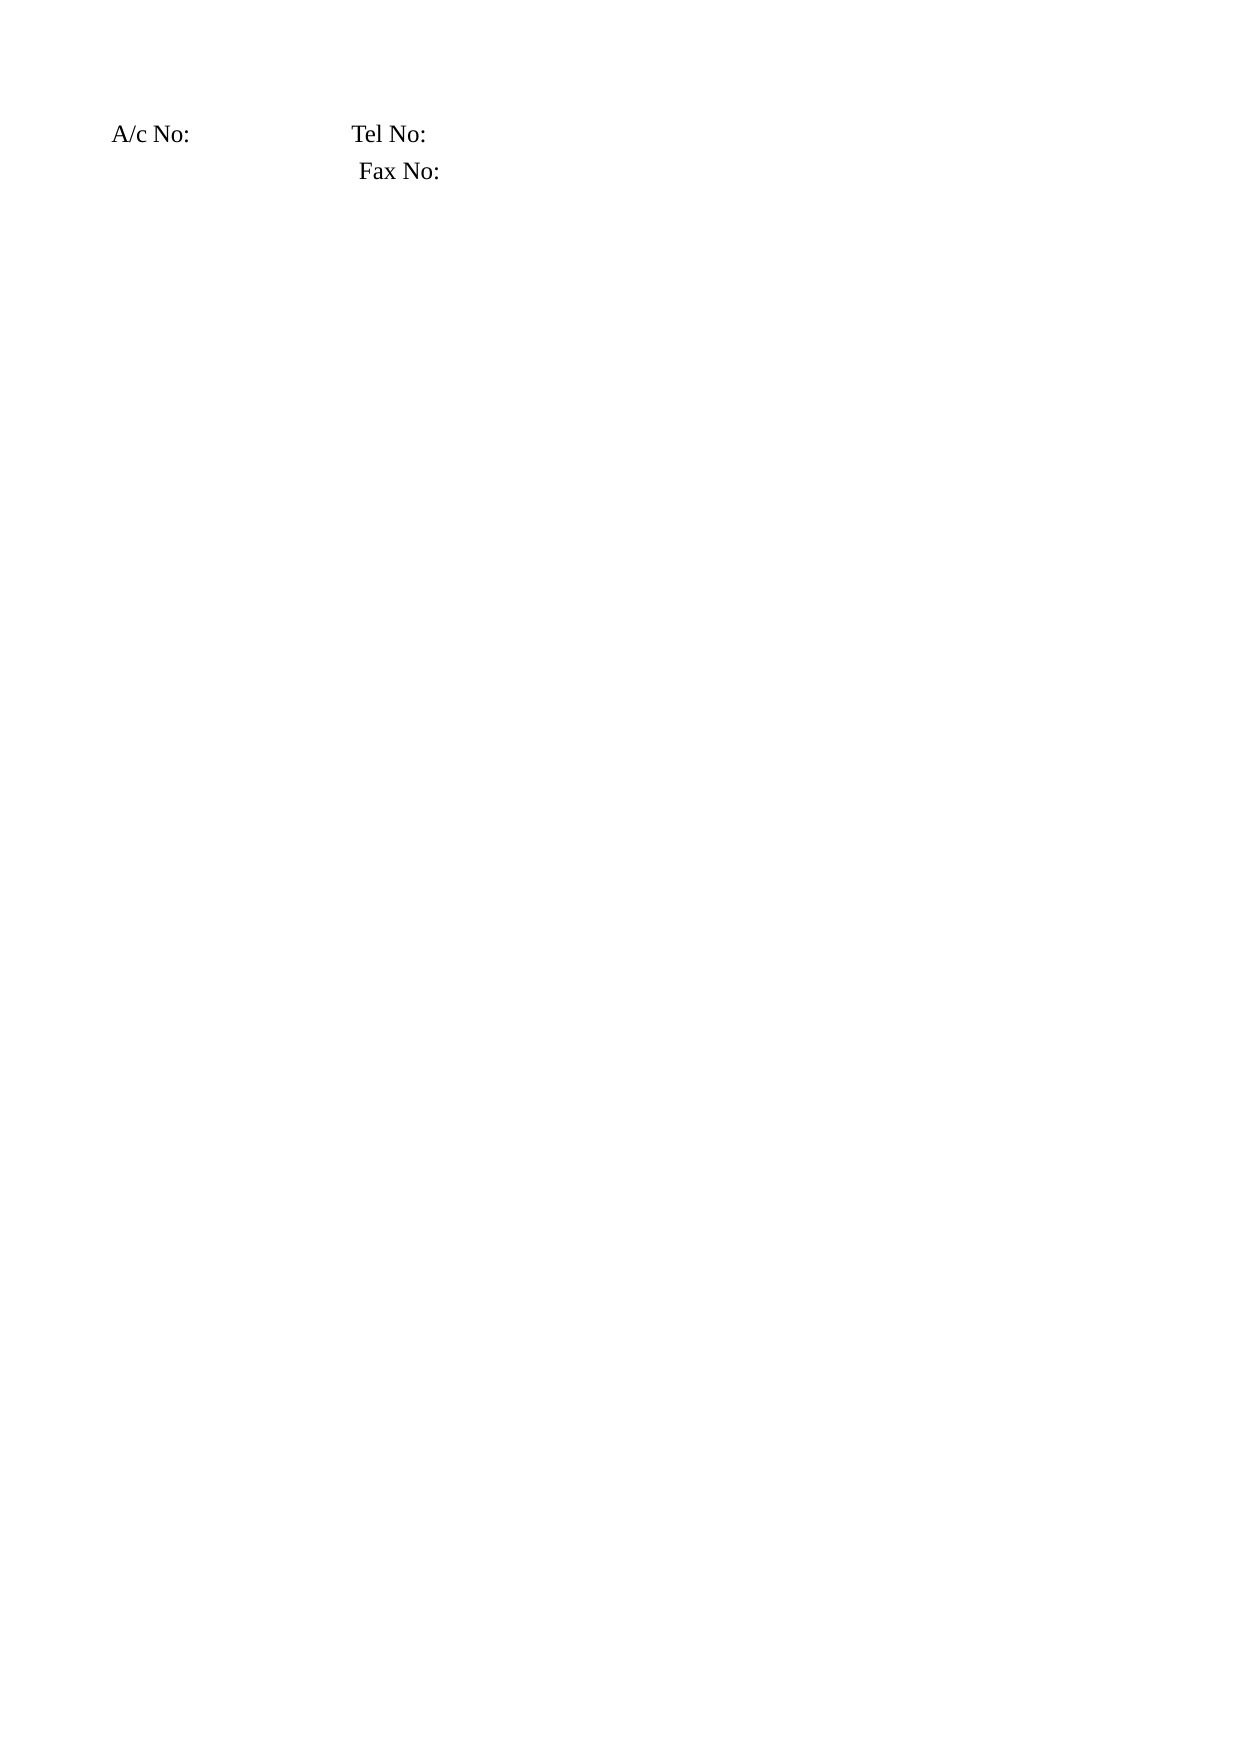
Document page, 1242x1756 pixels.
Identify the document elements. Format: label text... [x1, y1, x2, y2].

table_header A/c No: Tel No: Fax No: [106, 95, 585, 190]
table_header [585, 95, 1063, 190]
